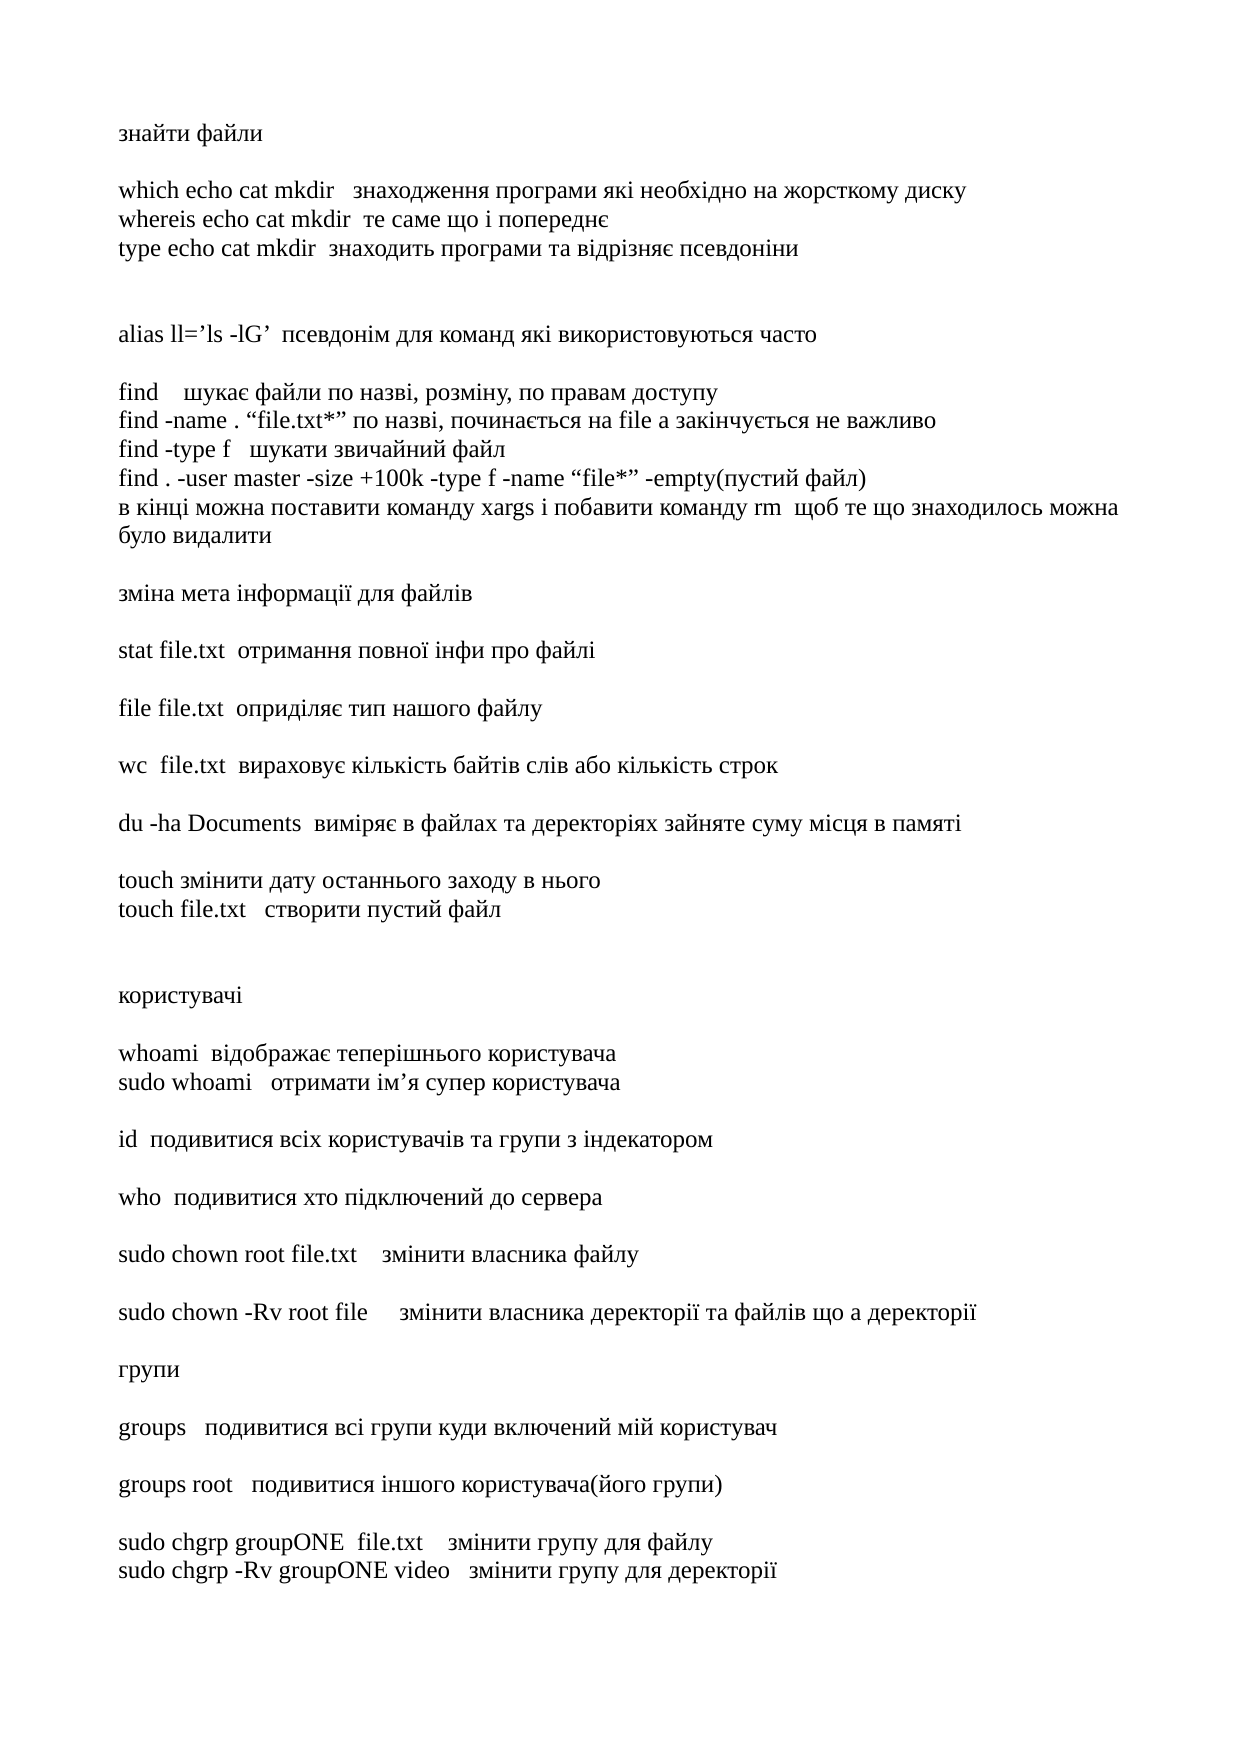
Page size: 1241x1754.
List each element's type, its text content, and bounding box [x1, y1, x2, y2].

text wc file.txt вираховує кількість байтів слів або кількість строк [118, 751, 1122, 779]
text find шукає файли по назві, розміну, по правам доступу [118, 377, 1122, 406]
text touch file.txt створити пустий файл [118, 894, 1122, 923]
text в кінці можна поставити команду xargs і побавити команду rm щоб те що знаходилось можна було видалити [118, 492, 1122, 549]
text groups root подивитися іншого користувача(його групи) [118, 1469, 1122, 1498]
text find . -user master -size +100k -type f -name “file*” -empty(пустий файл) [118, 463, 1122, 492]
text du -ha Documents виміряє в файлах та деректоріях зайняте суму місця в памяті [118, 808, 1122, 837]
text sudo chown root file.txt змінити власника файлу [118, 1239, 1122, 1268]
text find -name . “file.txt*” по назві, починається на file а закінчується не важливо [118, 406, 1122, 434]
text sudo chown -Rv root file змінити власника деректорії та файлів що а деректорії [118, 1297, 1122, 1326]
text зміна мета інформації для файлів [118, 578, 1122, 607]
text stat file.txt отримання повної інфи про файлі [118, 636, 1122, 664]
text sudo chgrp -Rv groupONE video змінити групу для деректорії [118, 1556, 1122, 1584]
text type echo cat mkdir знаходить програми та відрізняє псевдоніни [118, 233, 1122, 262]
text користувачі [118, 981, 1122, 1009]
text знайти файли [118, 118, 1122, 147]
text which echo cat mkdir знаходження програми які необхідно на жорсткому диску [118, 176, 1122, 204]
text file file.txt оприділяє тип нашого файлу [118, 693, 1122, 722]
text find -type f шукати звичайний файл [118, 434, 1122, 463]
text whoami відображає теперішнього користувача [118, 1038, 1122, 1067]
text touch змінити дату останнього заходу в нього [118, 866, 1122, 894]
text sudo chgrp groupONE file.txt змінити групу для файлу [118, 1527, 1122, 1556]
text groups подивитися всі групи куди включений мій користувач [118, 1412, 1122, 1441]
text id подивитися всіх користувачів та групи з індекатором [118, 1124, 1122, 1153]
text who подивитися хто підключений до сервера [118, 1182, 1122, 1211]
text alias ll=’ls -lG’ псевдонім для команд які використовуються часто [118, 319, 1122, 348]
text sudo whoami отримати ім’я супер користувача [118, 1067, 1122, 1096]
text whereis echo cat mkdir те саме що і попереднє [118, 204, 1122, 233]
text групи [118, 1354, 1122, 1383]
